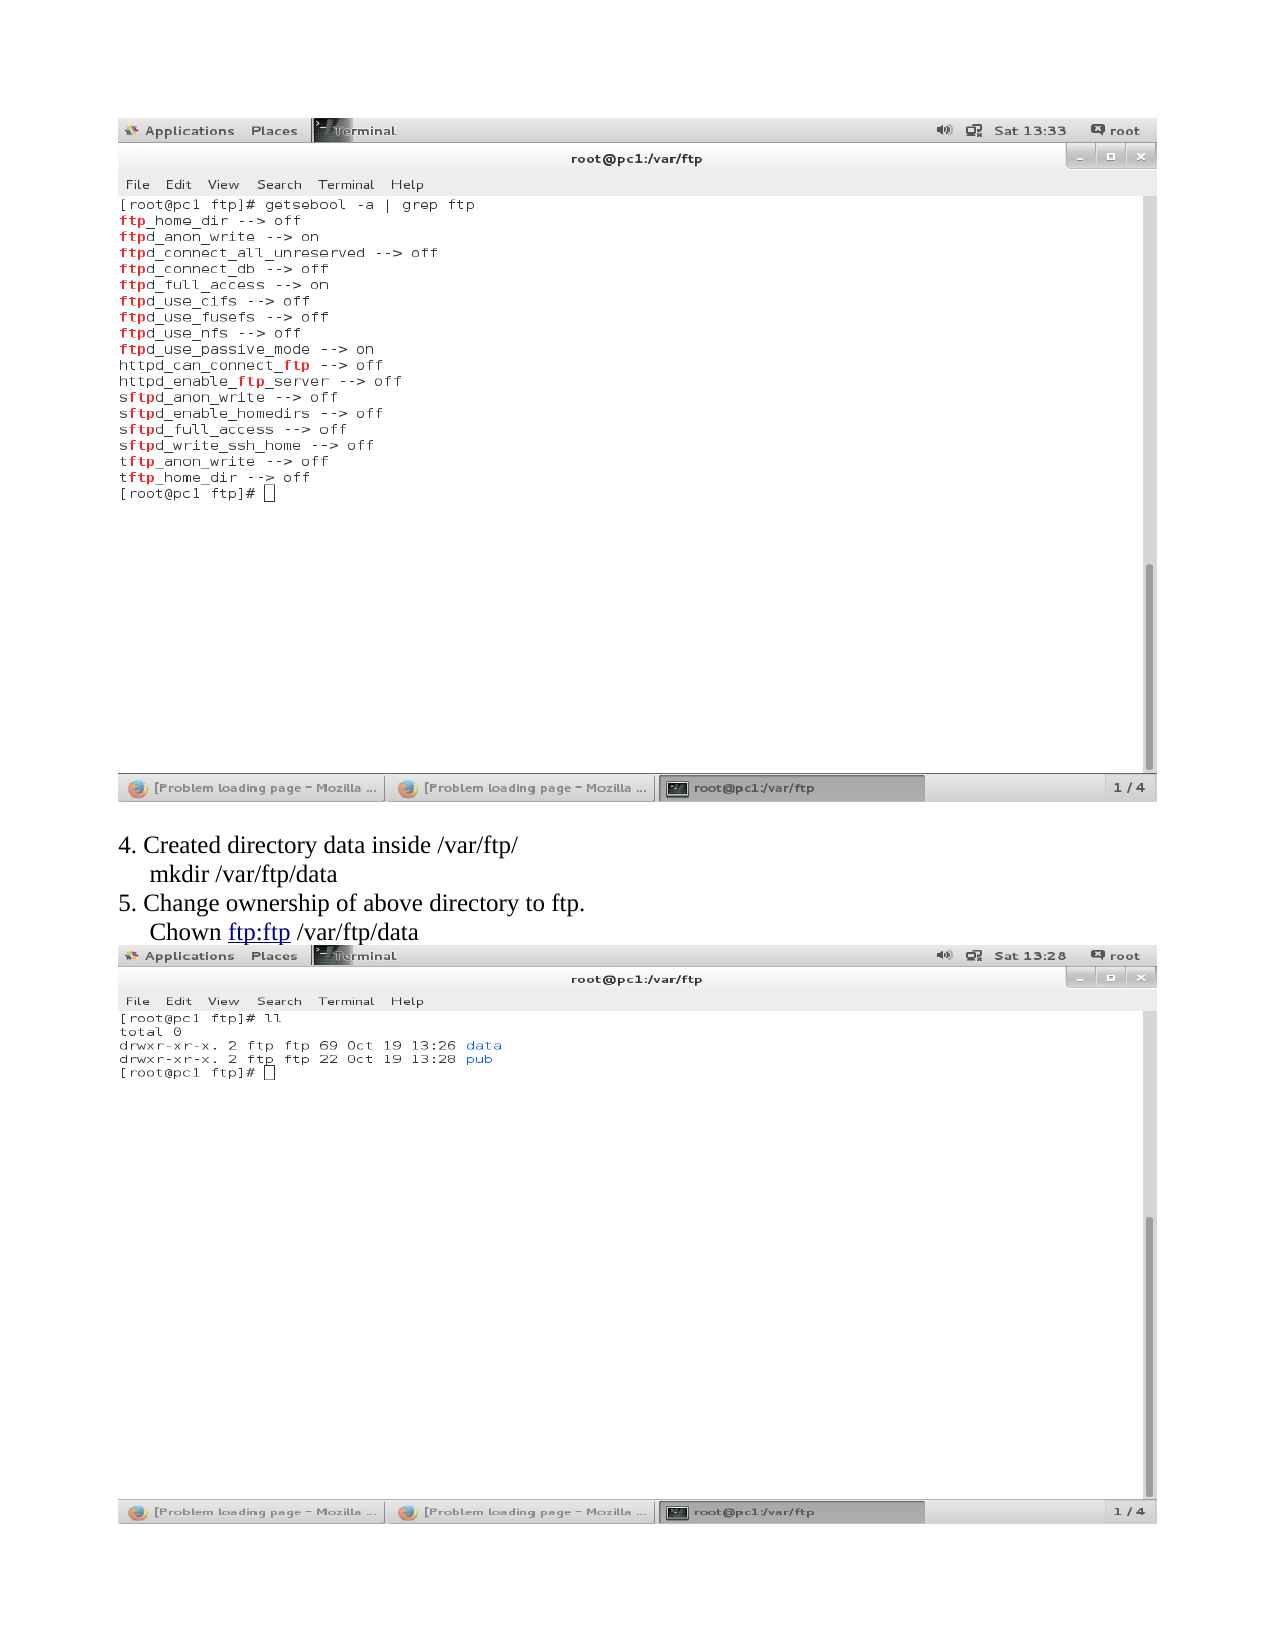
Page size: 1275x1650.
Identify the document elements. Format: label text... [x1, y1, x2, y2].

text Chown ftp:ftp /var/ftp/data [118, 917, 1157, 945]
text 5. Change ownership of above directory to ftp. [118, 888, 1157, 917]
text 4. Created directory data inside /var/ftp/ [118, 831, 1157, 859]
text mkdir /var/ftp/data [118, 859, 1157, 888]
